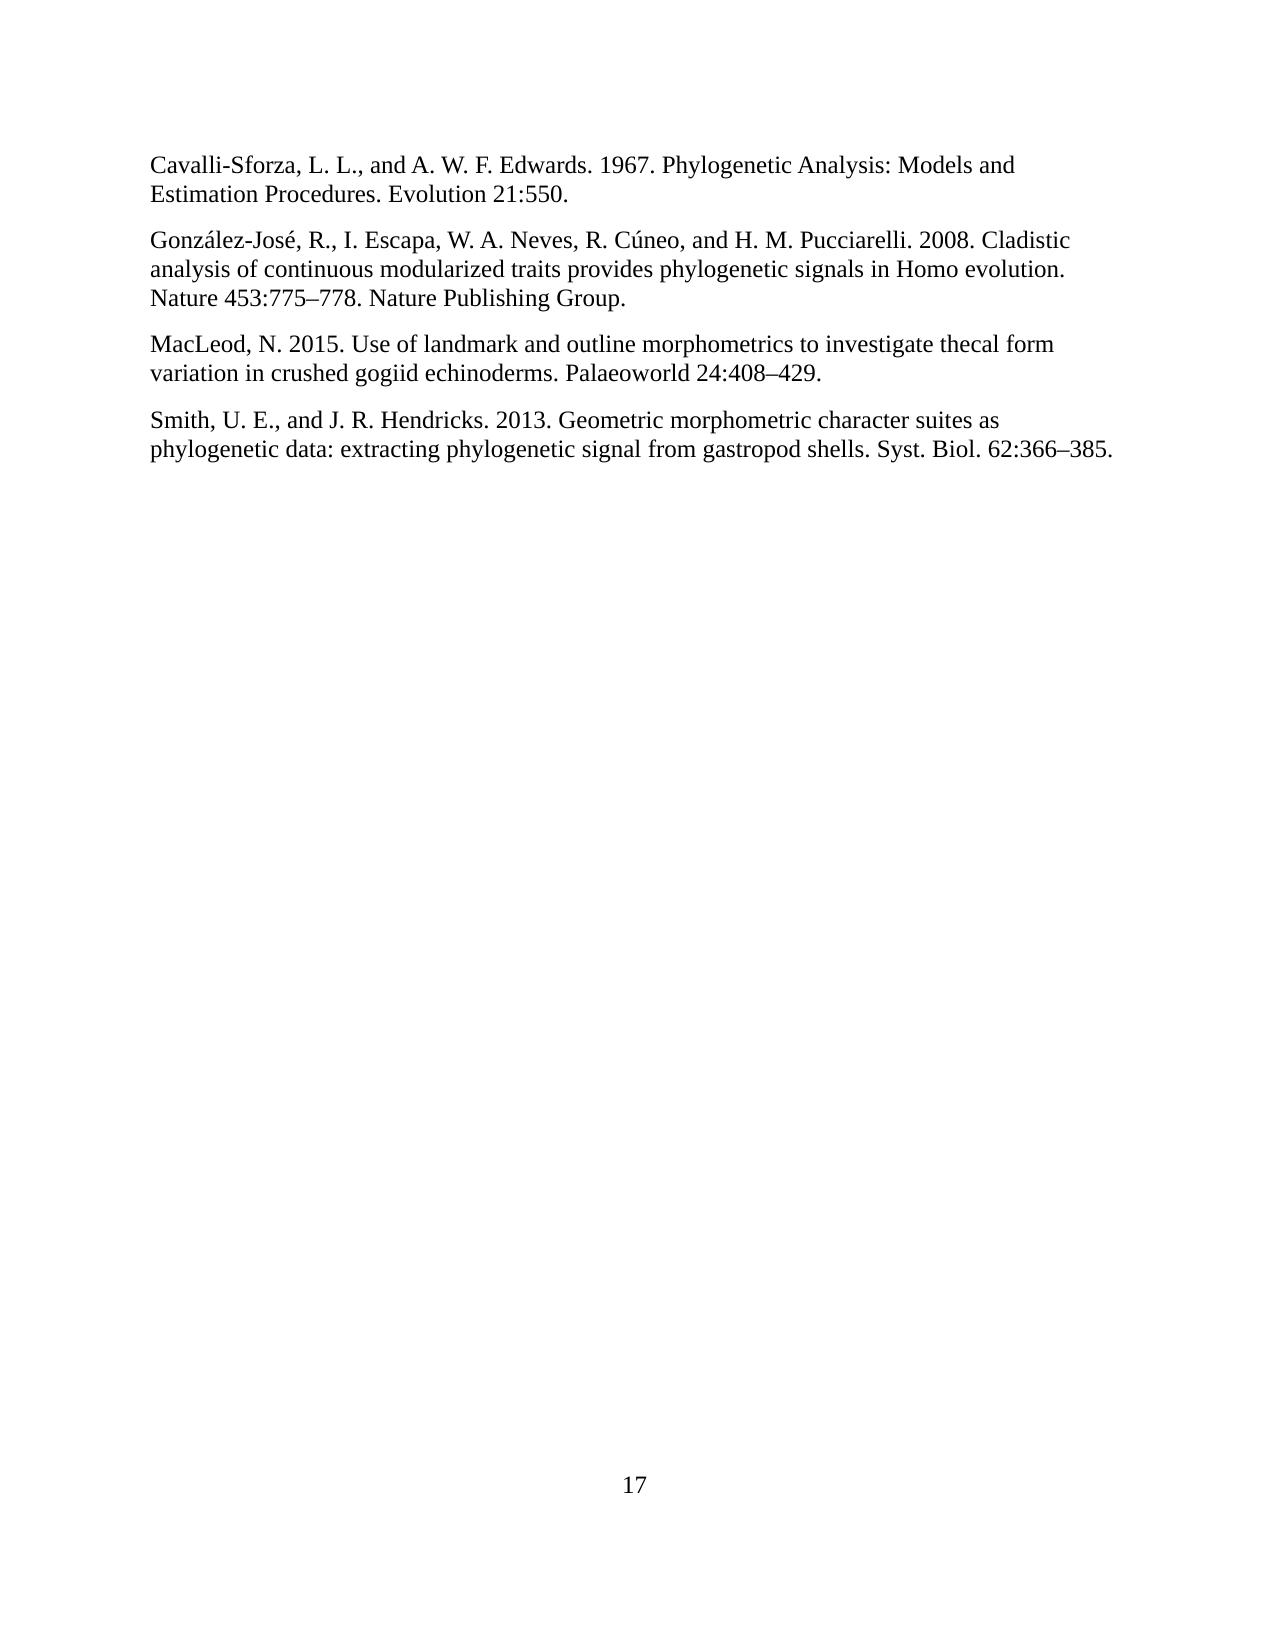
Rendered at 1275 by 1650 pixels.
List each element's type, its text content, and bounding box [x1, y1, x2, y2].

text González-José, R., I. Escapa, W. A. Neves, R. Cúneo, and H. M. Pucciarelli. 2008. Cladistic analysis of continuous modularized traits provides phylogenetic signals in Homo evolution. Nature 453:775–778. Nature Publishing Group. [150, 225, 1125, 312]
text Smith, U. E., and J. R. Hendricks. 2013. Geometric morphometric character suites as phylogenetic data: extracting phylogenetic signal from gastropod shells. Syst. Biol. 62:366–385. [150, 405, 1125, 462]
text MacLeod, N. 2015. Use of landmark and outline morphometrics to investigate thecal form variation in crushed gogiid echinoderms. Palaeoworld 24:408–429. [150, 329, 1125, 387]
text Cavalli-Sforza, L. L., and A. W. F. Edwards. 1967. Phylogenetic Analysis: Models and Estimation Procedures. Evolution 21:550. [150, 150, 1125, 207]
